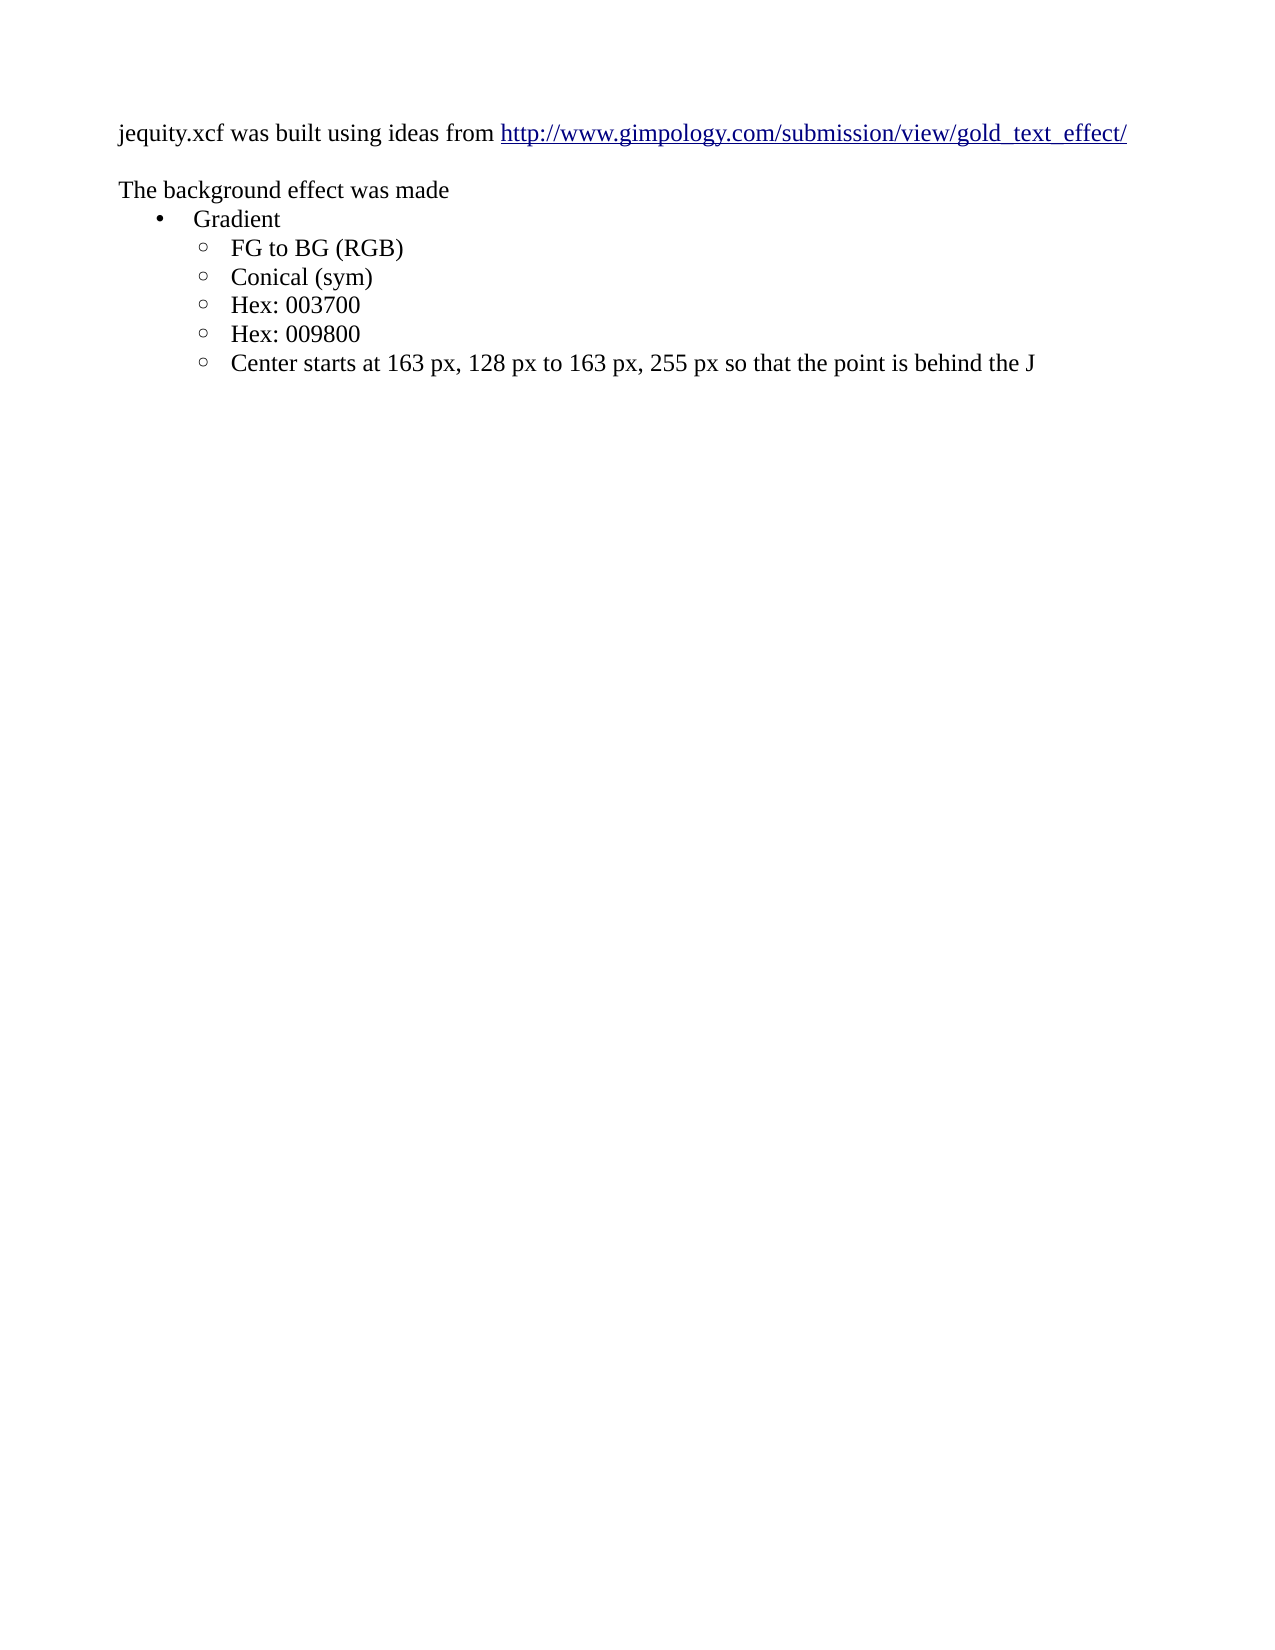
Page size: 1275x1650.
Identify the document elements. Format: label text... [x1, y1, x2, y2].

list Hex: 009800 [193, 319, 1157, 348]
list FG to BG (RGB) [193, 233, 1157, 262]
list Conical (sym) [193, 262, 1157, 291]
text The background effect was made [118, 176, 1157, 204]
text jequity.xcf was built using ideas from http://www.gimpology.com/submission/view/gold_text_effect/ [118, 118, 1157, 147]
list Gradient [156, 204, 1157, 233]
list Hex: 003700 [193, 291, 1157, 319]
list Center starts at 163 px, 128 px to 163 px, 255 px so that the point is behind the J [193, 348, 1157, 377]
